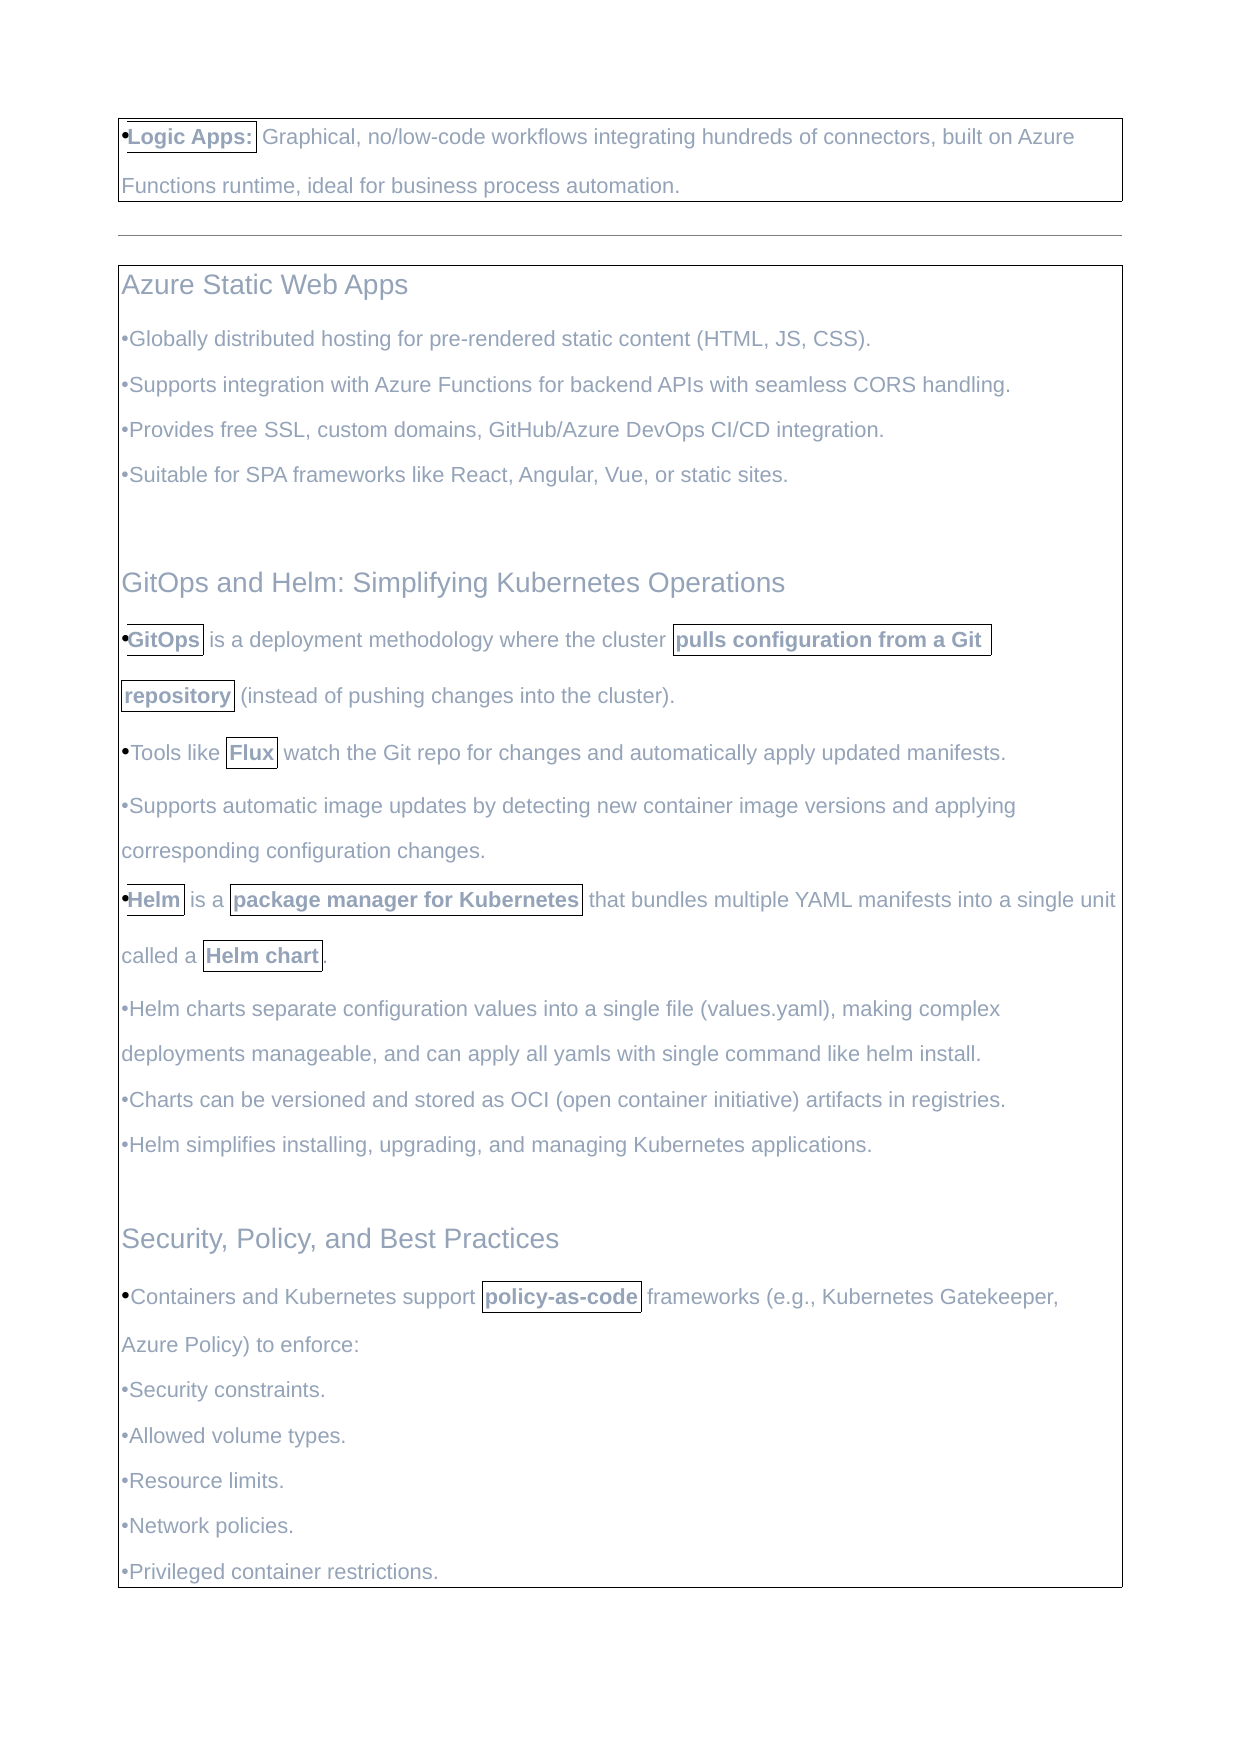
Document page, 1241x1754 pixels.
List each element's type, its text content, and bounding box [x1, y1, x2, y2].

list Tools like Flux watch the Git repo for changes and automatically apply updated manifests. [119, 733, 1122, 768]
list Security constraints. [119, 1374, 1122, 1403]
list Globally distributed hosting for pre-rendered static content (HTML, JS, CSS). [119, 323, 1122, 352]
list Provides free SSL, custom domains, GitHub/Azure DevOps CI/CD integration. [119, 414, 1122, 442]
list Supports integration with Azure Functions for backend APIs with seamless CORS handling. [119, 369, 1122, 397]
list Supports automatic image updates by detecting new container image versions and applying corresponding configuration changes. [119, 790, 1122, 863]
list Allowed volume types. [119, 1420, 1122, 1448]
list Helm is a package manager for Kubernetes that bundles multiple YAML manifests into a single unit called a Helm chart. [119, 880, 1122, 971]
list GitOps is a deployment methodology where the cluster pulls configuration from a Git repository (instead of pushing changes into the cluster). [119, 621, 1122, 712]
list Network policies. [119, 1510, 1122, 1538]
list Privileged container restrictions. [119, 1556, 1122, 1587]
subtitle GitOps and Helm: Simplifying Kubernetes Operations [119, 563, 1122, 598]
list Helm charts separate configuration values into a single file (values.yaml), making complex deployments manageable, and can apply all yamls with single command like helm install. [119, 993, 1122, 1066]
list Resource limits. [119, 1465, 1122, 1493]
list Charts can be versioned and stored as OCI (open container initiative) artifacts in registries. [119, 1083, 1122, 1112]
subtitle Azure Static Web Apps [119, 266, 1122, 301]
list Logic Apps: Graphical, no/low-code workflows integrating hundreds of connectors, built on Azure Functions runtime, ideal for business process automation. [119, 119, 1122, 201]
list Suitable for SPA frameworks like React, Angular, Vue, or static sites. [119, 459, 1122, 487]
subtitle Security, Policy, and Best Practices [119, 1219, 1122, 1255]
list Helm simplifies installing, upgrading, and managing Kubernetes applications. [119, 1129, 1122, 1157]
list Containers and Kubernetes support policy-as-code frameworks (e.g., Kubernetes Gatekeeper, Azure Policy) to enforce: [119, 1278, 1122, 1357]
